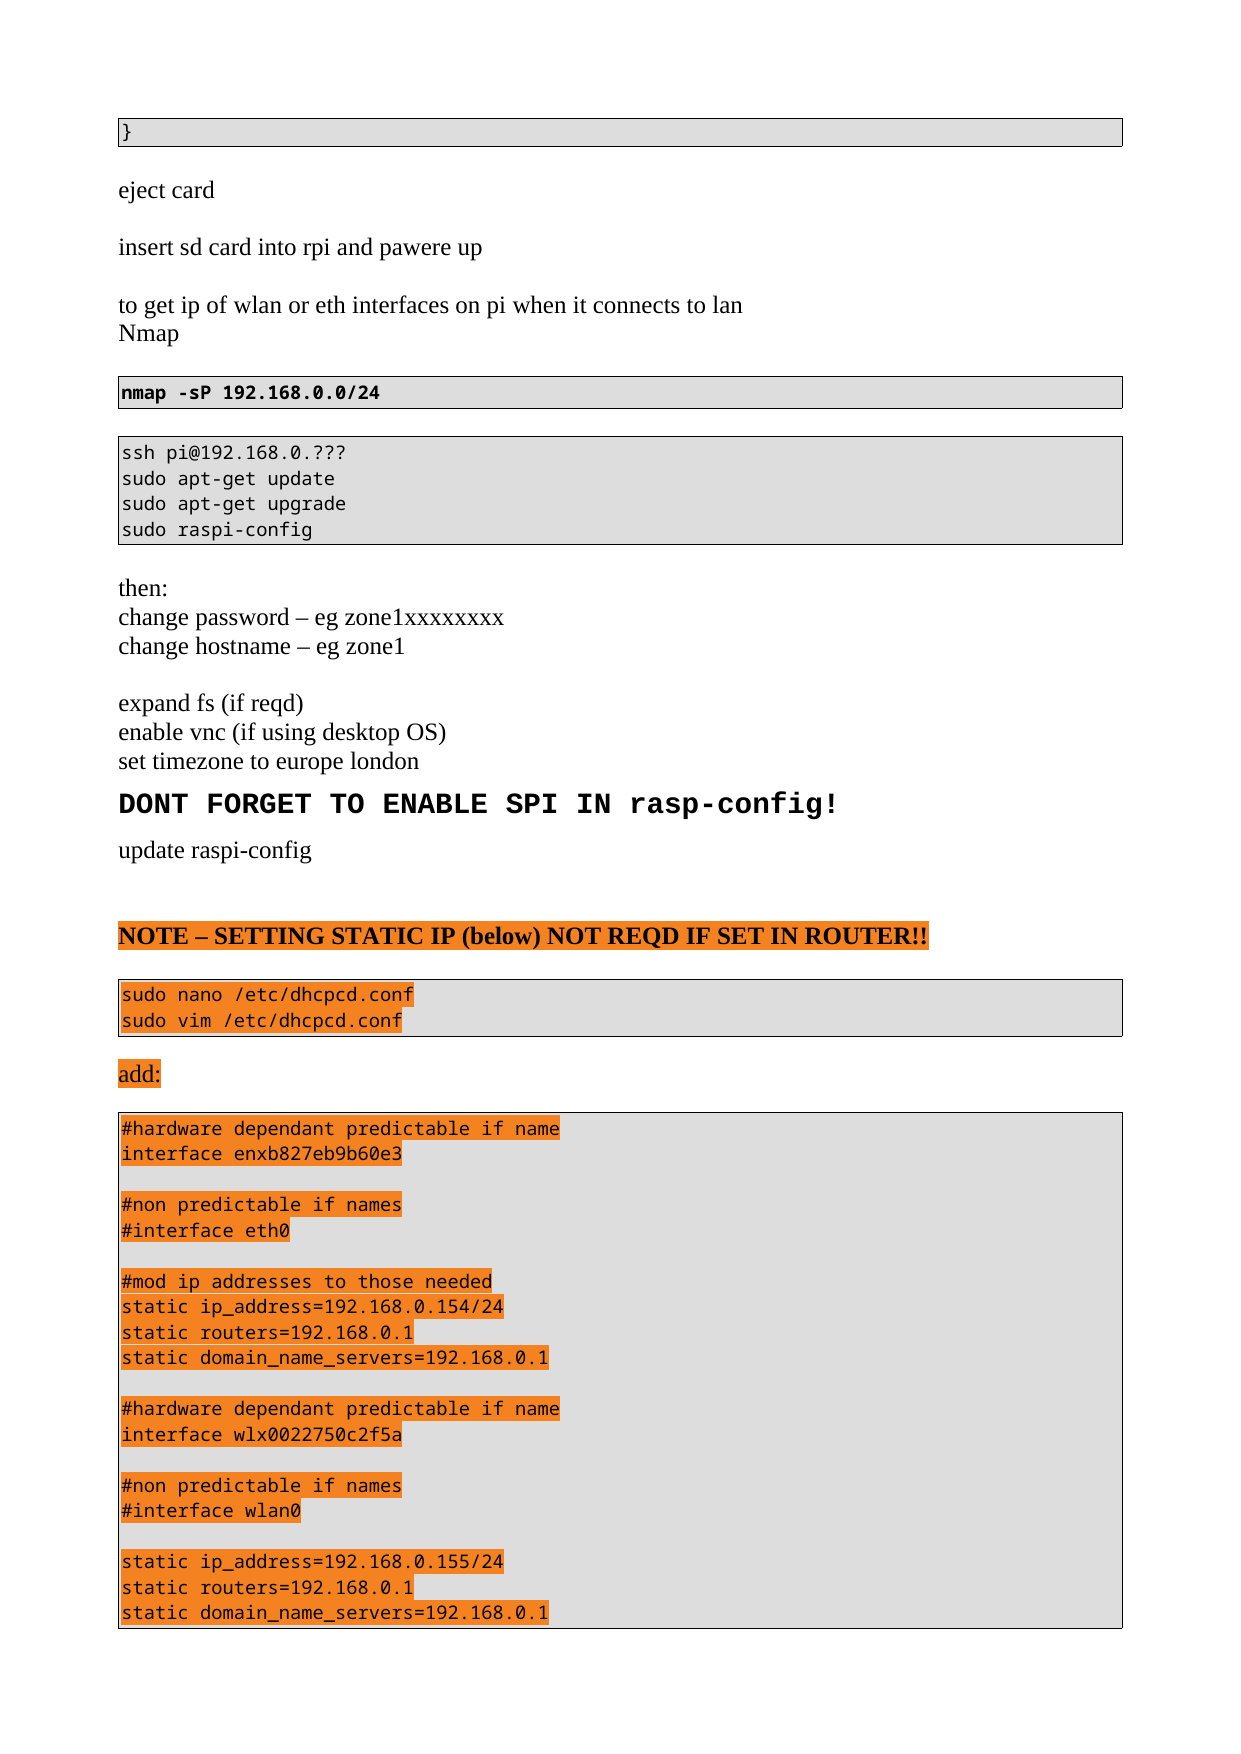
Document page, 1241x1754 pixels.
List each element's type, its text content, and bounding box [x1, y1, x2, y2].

text add: [118, 1059, 1122, 1088]
text eject card [118, 175, 1122, 203]
text change password – eg zone1xxxxxxxx [118, 602, 1122, 631]
text Nmap [118, 318, 1122, 347]
text interface wlx0022750c2f5a [119, 1418, 1122, 1443]
text interface enxb827eb9b60e3 [119, 1137, 1122, 1163]
text to get ip of wlan or eth interfaces on pi when it connects to lan [118, 290, 1122, 318]
text #mod ip addresses to those needed [119, 1265, 1122, 1290]
text #interface wlan0 [119, 1494, 1122, 1520]
text sudo nano /etc/dhcpcd.conf [119, 980, 1122, 1004]
text nmap -sP 192.168.0.0/24 [119, 377, 1122, 408]
text #non predictable if names [119, 1469, 1122, 1494]
text insert sd card into rpi and pawere up [118, 232, 1122, 261]
text sudo vim /etc/dhcpcd.conf [119, 1004, 1122, 1036]
text sudo apt-get upgrade [119, 487, 1122, 513]
text enable vnc (if using desktop OS) [118, 717, 1122, 746]
text NOTE – SETTING STATIC IP (below) NOT REQD IF SET IN ROUTER!! [118, 921, 1122, 950]
text static ip_address=192.168.0.154/24 [119, 1290, 1122, 1316]
text } [119, 119, 1122, 146]
text static routers=192.168.0.1 [119, 1316, 1122, 1341]
text set timezone to europe london [118, 746, 1122, 774]
text ssh pi@192.168.0.??? [119, 437, 1122, 462]
text static routers=192.168.0.1 [119, 1571, 1122, 1597]
text #interface eth0 [119, 1214, 1122, 1239]
text change hostname – eg zone1 [118, 631, 1122, 659]
text static domain_name_servers=192.168.0.1 [119, 1341, 1122, 1367]
text sudo apt-get update [119, 462, 1122, 487]
text #hardware dependant predictable if name [119, 1392, 1122, 1418]
subtitle DONT FORGET TO ENABLE SPI IN rasp-config! [118, 789, 1122, 822]
text update raspi-config [118, 835, 1122, 864]
text then: [118, 573, 1122, 602]
text expand fs (if reqd) [118, 688, 1122, 717]
text #non predictable if names [119, 1188, 1122, 1214]
text #hardware dependant predictable if name [119, 1113, 1122, 1137]
text static ip_address=192.168.0.155/24 [119, 1546, 1122, 1571]
text static domain_name_servers=192.168.0.1 [119, 1597, 1122, 1628]
text sudo raspi-config [119, 513, 1122, 544]
